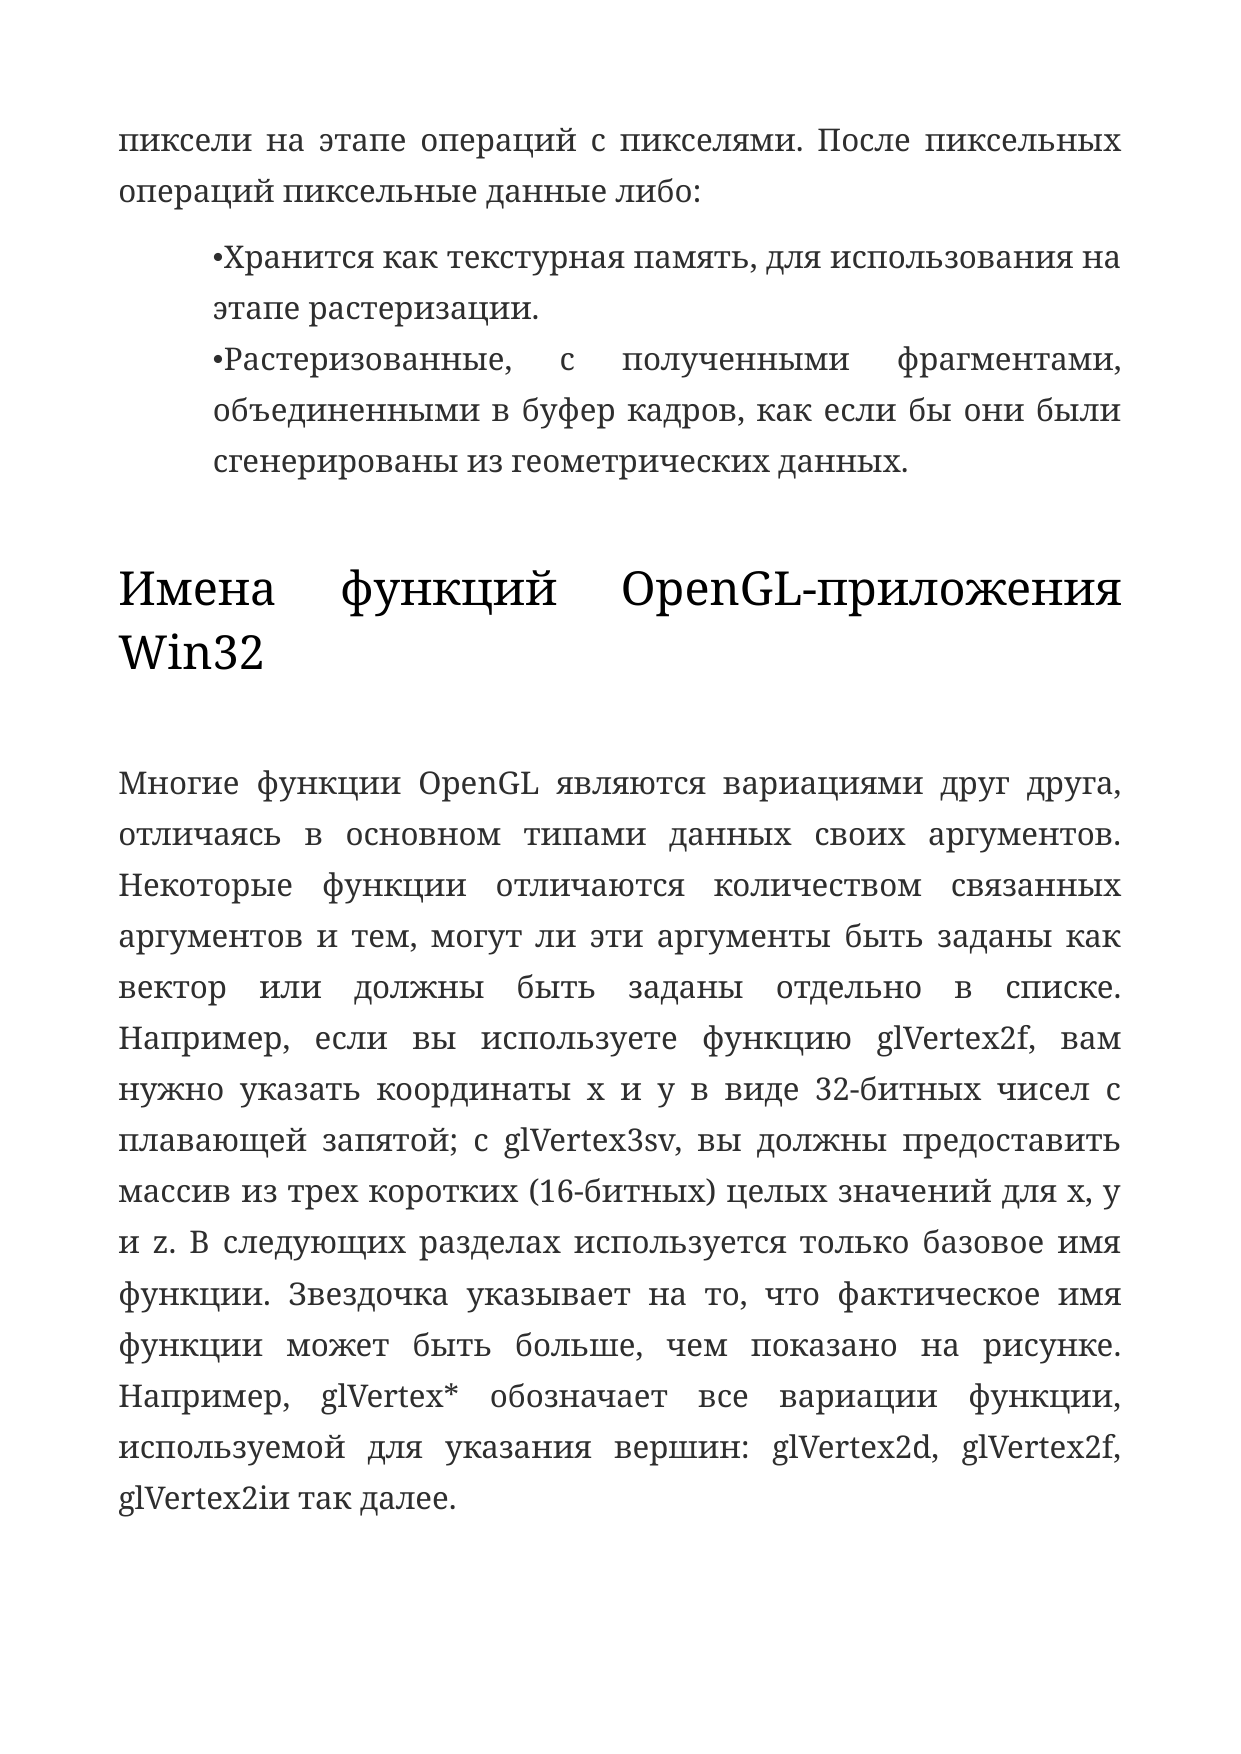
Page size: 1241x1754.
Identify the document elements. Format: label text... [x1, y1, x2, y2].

text пиксели на этапе операций с пикселями. После пиксельных операций пиксельные данные либо: [118, 118, 1122, 212]
subtitle Имена функций OpenGL-приложения Win32 [118, 555, 1122, 683]
list Растеризованные, с полученными фрагментами, объединенными в буфер кадров, как если бы они были сгенерированы из геометрических данных. [213, 337, 1122, 482]
text Многие функции OpenGL являются вариациями друг друга, отличаясь в основном типами данных своих аргументов. Некоторые функции отличаются количеством связанных аргументов и тем, могут ли эти аргументы быть заданы как вектор или должны быть заданы отдельно в списке. Например, если вы используете функцию glVertex2f, вам нужно указать координаты x и y в виде 32-битных чисел с плавающей запятой; с glVertex3sv, вы должны предоставить массив из трех коротких (16-битных) целых значений для x, y и z. В следующих разделах используется только базовое имя функции. Звездочка указывает на то, что фактическое имя функции может быть больше, чем показано на рисунке. Например, glVertex* обозначает все вариации функции, используемой для указания вершин: glVertex2d, glVertex2f, glVertex2iи так далее. [118, 761, 1122, 1518]
list Хранится как текстурная память, для использования на этапе растеризации. [213, 235, 1122, 328]
